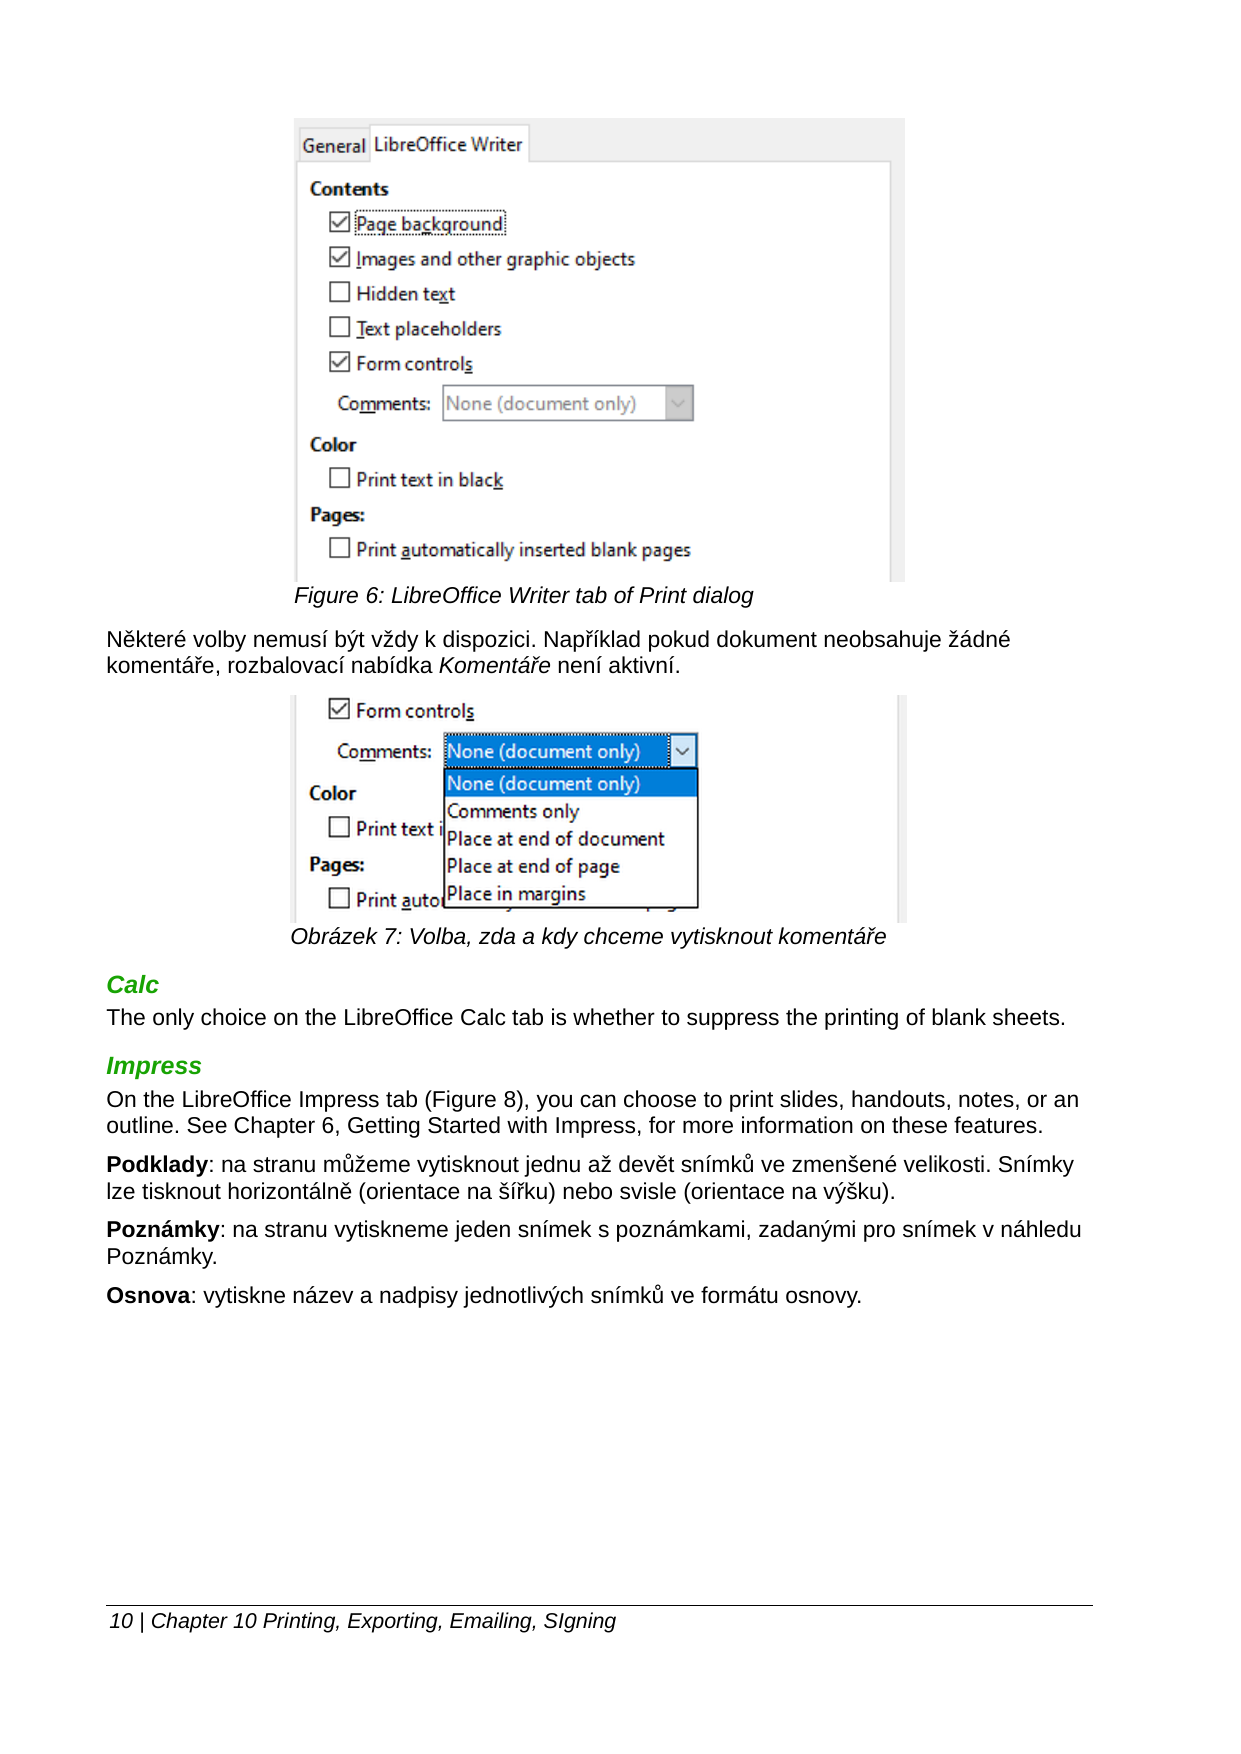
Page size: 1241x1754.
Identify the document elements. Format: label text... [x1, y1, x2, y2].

text Figure 6: LibreOffice Writer tab of Print dialog [294, 582, 905, 608]
text Poznámky: na stranu vytiskneme jeden snímek s poznámkami, zadanými pro snímek v náhledu Poznámky. [106, 1216, 1093, 1269]
subtitle Impress [106, 1051, 1093, 1080]
picture [293, 118, 905, 582]
text Některé volby nemusí být vždy k dispozici. Například pokud dokument neobsahuje žádné komentáře, rozbalovací nabídka Komentáře není aktivní. [106, 626, 1093, 678]
subtitle Calc [106, 970, 1093, 998]
picture [290, 695, 907, 923]
text Podklady: na stranu můžeme vytisknout jednu až devět snímků ve zmenšené velikosti. Snímky lze tisknout horizontálně (orientace na šířku) nebo svisle (orientace na výšku). [106, 1151, 1093, 1204]
text The only choice on the LibreOffice Calc tab is whether to suppress the printing of blank sheets. [106, 1004, 1093, 1031]
text Osnova: vytiskne název a nadpisy jednotlivých snímků ve formátu osnovy. [106, 1282, 1093, 1308]
text Obrázek 7: Volba, zda a kdy chceme vytisknout komentáře [290, 691, 909, 949]
text On the LibreOffice Impress tab (Figure 8), you can choose to print slides, handouts, notes, or an outline. See Chapter 6, Getting Started with Impress, for more information on these features. [106, 1086, 1093, 1139]
